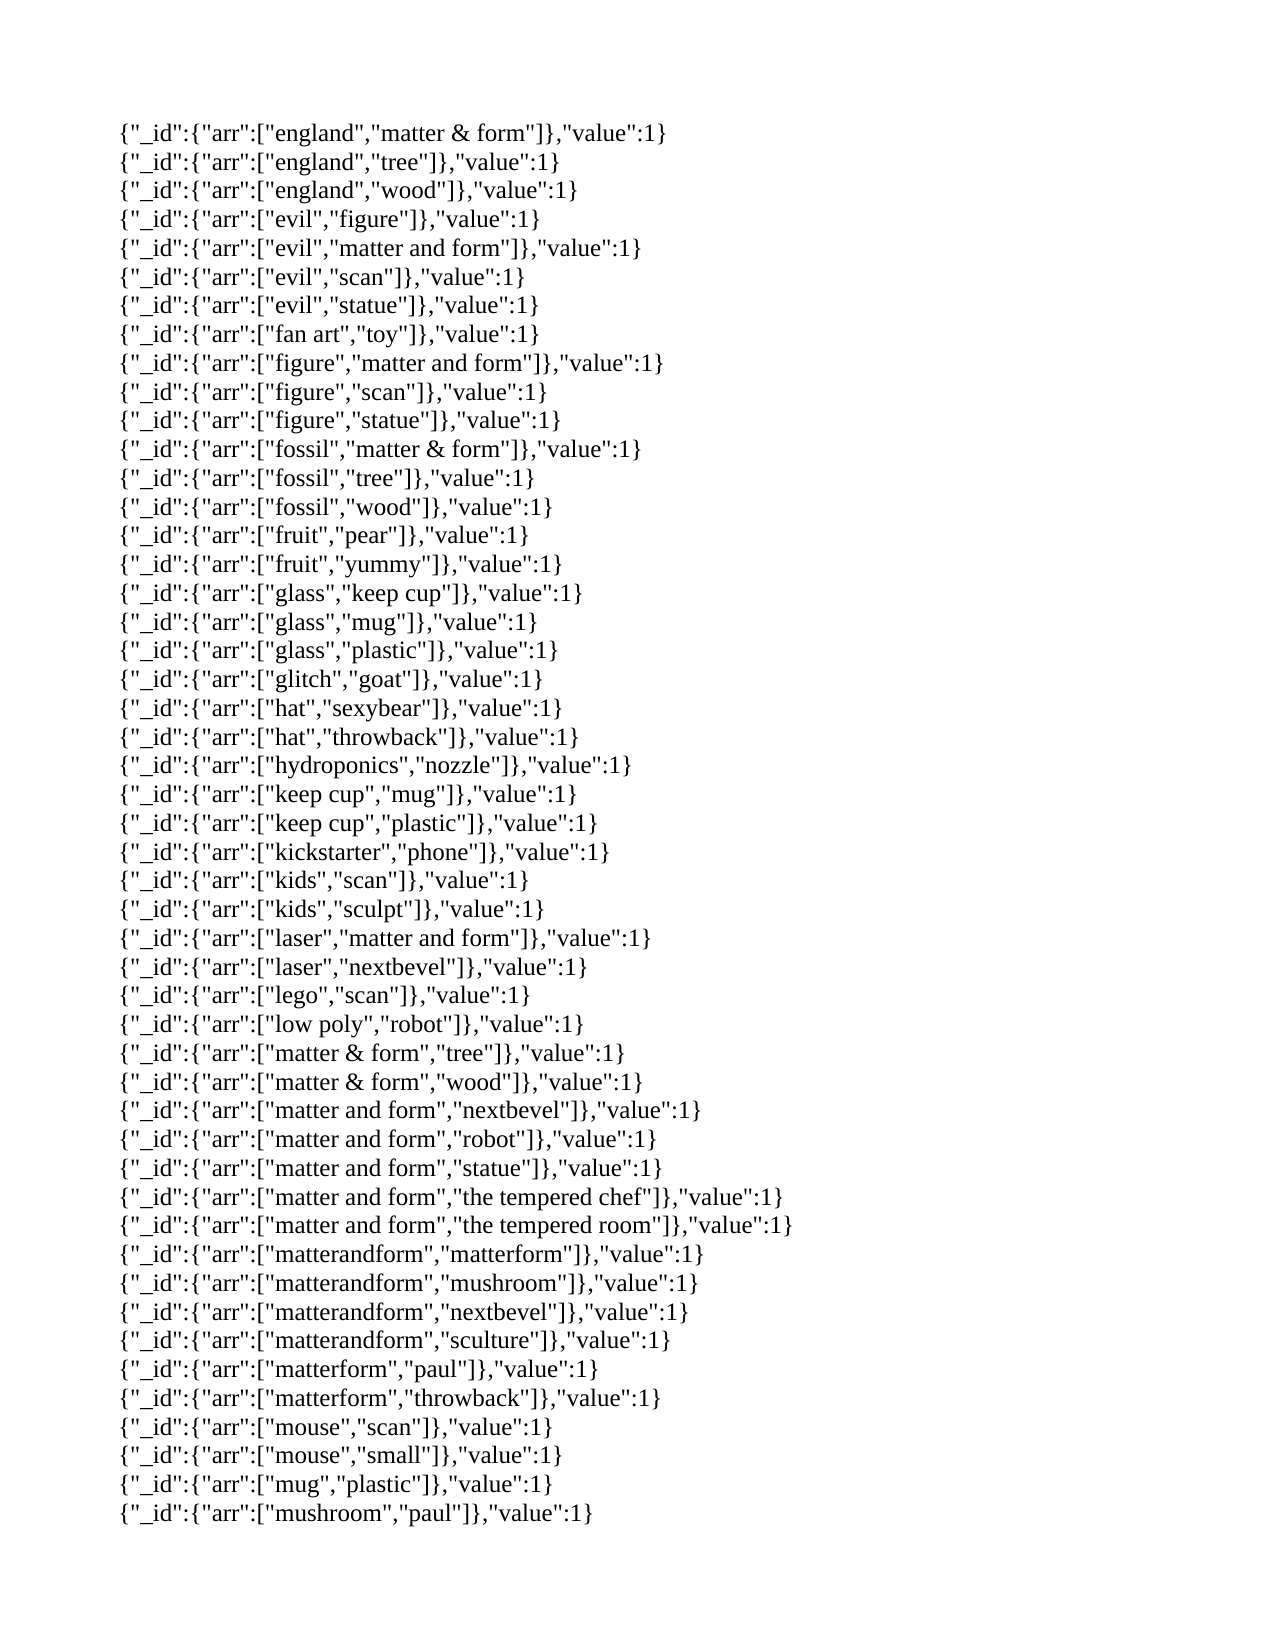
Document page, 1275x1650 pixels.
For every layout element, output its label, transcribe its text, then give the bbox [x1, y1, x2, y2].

text {"_id":{"arr":["mug","plastic"]},"value":1} [118, 1469, 1157, 1498]
text {"_id":{"arr":["figure","scan"]},"value":1} [118, 377, 1157, 406]
text {"_id":{"arr":["glass","plastic"]},"value":1} [118, 636, 1157, 664]
text {"_id":{"arr":["matterform","paul"]},"value":1} [118, 1354, 1157, 1383]
text {"_id":{"arr":["keep cup","plastic"]},"value":1} [118, 808, 1157, 837]
text {"_id":{"arr":["matter & form","wood"]},"value":1} [118, 1067, 1157, 1096]
text {"_id":{"arr":["laser","matter and form"]},"value":1} [118, 923, 1157, 952]
text {"_id":{"arr":["matterandform","sculture"]},"value":1} [118, 1326, 1157, 1354]
text {"_id":{"arr":["matter and form","the tempered room"]},"value":1} [118, 1211, 1157, 1239]
text {"_id":{"arr":["kids","sculpt"]},"value":1} [118, 894, 1157, 923]
text {"_id":{"arr":["keep cup","mug"]},"value":1} [118, 779, 1157, 808]
text {"_id":{"arr":["evil","statue"]},"value":1} [118, 291, 1157, 319]
text {"_id":{"arr":["matterform","throwback"]},"value":1} [118, 1383, 1157, 1412]
text {"_id":{"arr":["evil","scan"]},"value":1} [118, 262, 1157, 291]
text {"_id":{"arr":["matter and form","nextbevel"]},"value":1} [118, 1096, 1157, 1124]
text {"_id":{"arr":["glitch","goat"]},"value":1} [118, 664, 1157, 693]
text {"_id":{"arr":["kids","scan"]},"value":1} [118, 866, 1157, 894]
text {"_id":{"arr":["low poly","robot"]},"value":1} [118, 1009, 1157, 1038]
text {"_id":{"arr":["evil","matter and form"]},"value":1} [118, 233, 1157, 262]
text {"_id":{"arr":["hydroponics","nozzle"]},"value":1} [118, 751, 1157, 779]
text {"_id":{"arr":["fruit","pear"]},"value":1} [118, 521, 1157, 549]
text {"_id":{"arr":["glass","keep cup"]},"value":1} [118, 578, 1157, 607]
text {"_id":{"arr":["evil","figure"]},"value":1} [118, 204, 1157, 233]
text {"_id":{"arr":["kickstarter","phone"]},"value":1} [118, 837, 1157, 866]
text {"_id":{"arr":["mouse","small"]},"value":1} [118, 1441, 1157, 1469]
text {"_id":{"arr":["matter & form","tree"]},"value":1} [118, 1038, 1157, 1067]
text {"_id":{"arr":["matter and form","robot"]},"value":1} [118, 1124, 1157, 1153]
text {"_id":{"arr":["matterandform","mushroom"]},"value":1} [118, 1268, 1157, 1297]
text {"_id":{"arr":["glass","mug"]},"value":1} [118, 607, 1157, 636]
text {"_id":{"arr":["fruit","yummy"]},"value":1} [118, 549, 1157, 578]
text {"_id":{"arr":["fossil","tree"]},"value":1} [118, 463, 1157, 492]
text {"_id":{"arr":["hat","throwback"]},"value":1} [118, 722, 1157, 751]
text {"_id":{"arr":["figure","matter and form"]},"value":1} [118, 348, 1157, 377]
text {"_id":{"arr":["mushroom","paul"]},"value":1} [118, 1498, 1157, 1527]
text {"_id":{"arr":["hat","sexybear"]},"value":1} [118, 693, 1157, 722]
text {"_id":{"arr":["matter and form","the tempered chef"]},"value":1} [118, 1182, 1157, 1211]
text {"_id":{"arr":["matter and form","statue"]},"value":1} [118, 1153, 1157, 1182]
text {"_id":{"arr":["lego","scan"]},"value":1} [118, 981, 1157, 1009]
text {"_id":{"arr":["england","tree"]},"value":1} [118, 147, 1157, 176]
text {"_id":{"arr":["matterandform","nextbevel"]},"value":1} [118, 1297, 1157, 1326]
text {"_id":{"arr":["laser","nextbevel"]},"value":1} [118, 952, 1157, 981]
text {"_id":{"arr":["fossil","wood"]},"value":1} [118, 492, 1157, 521]
text {"_id":{"arr":["england","wood"]},"value":1} [118, 176, 1157, 204]
text {"_id":{"arr":["matterandform","matterform"]},"value":1} [118, 1239, 1157, 1268]
text {"_id":{"arr":["fossil","matter & form"]},"value":1} [118, 434, 1157, 463]
text {"_id":{"arr":["mouse","scan"]},"value":1} [118, 1412, 1157, 1441]
text {"_id":{"arr":["england","matter & form"]},"value":1} [118, 118, 1157, 147]
text {"_id":{"arr":["figure","statue"]},"value":1} [118, 406, 1157, 434]
text {"_id":{"arr":["fan art","toy"]},"value":1} [118, 319, 1157, 348]
